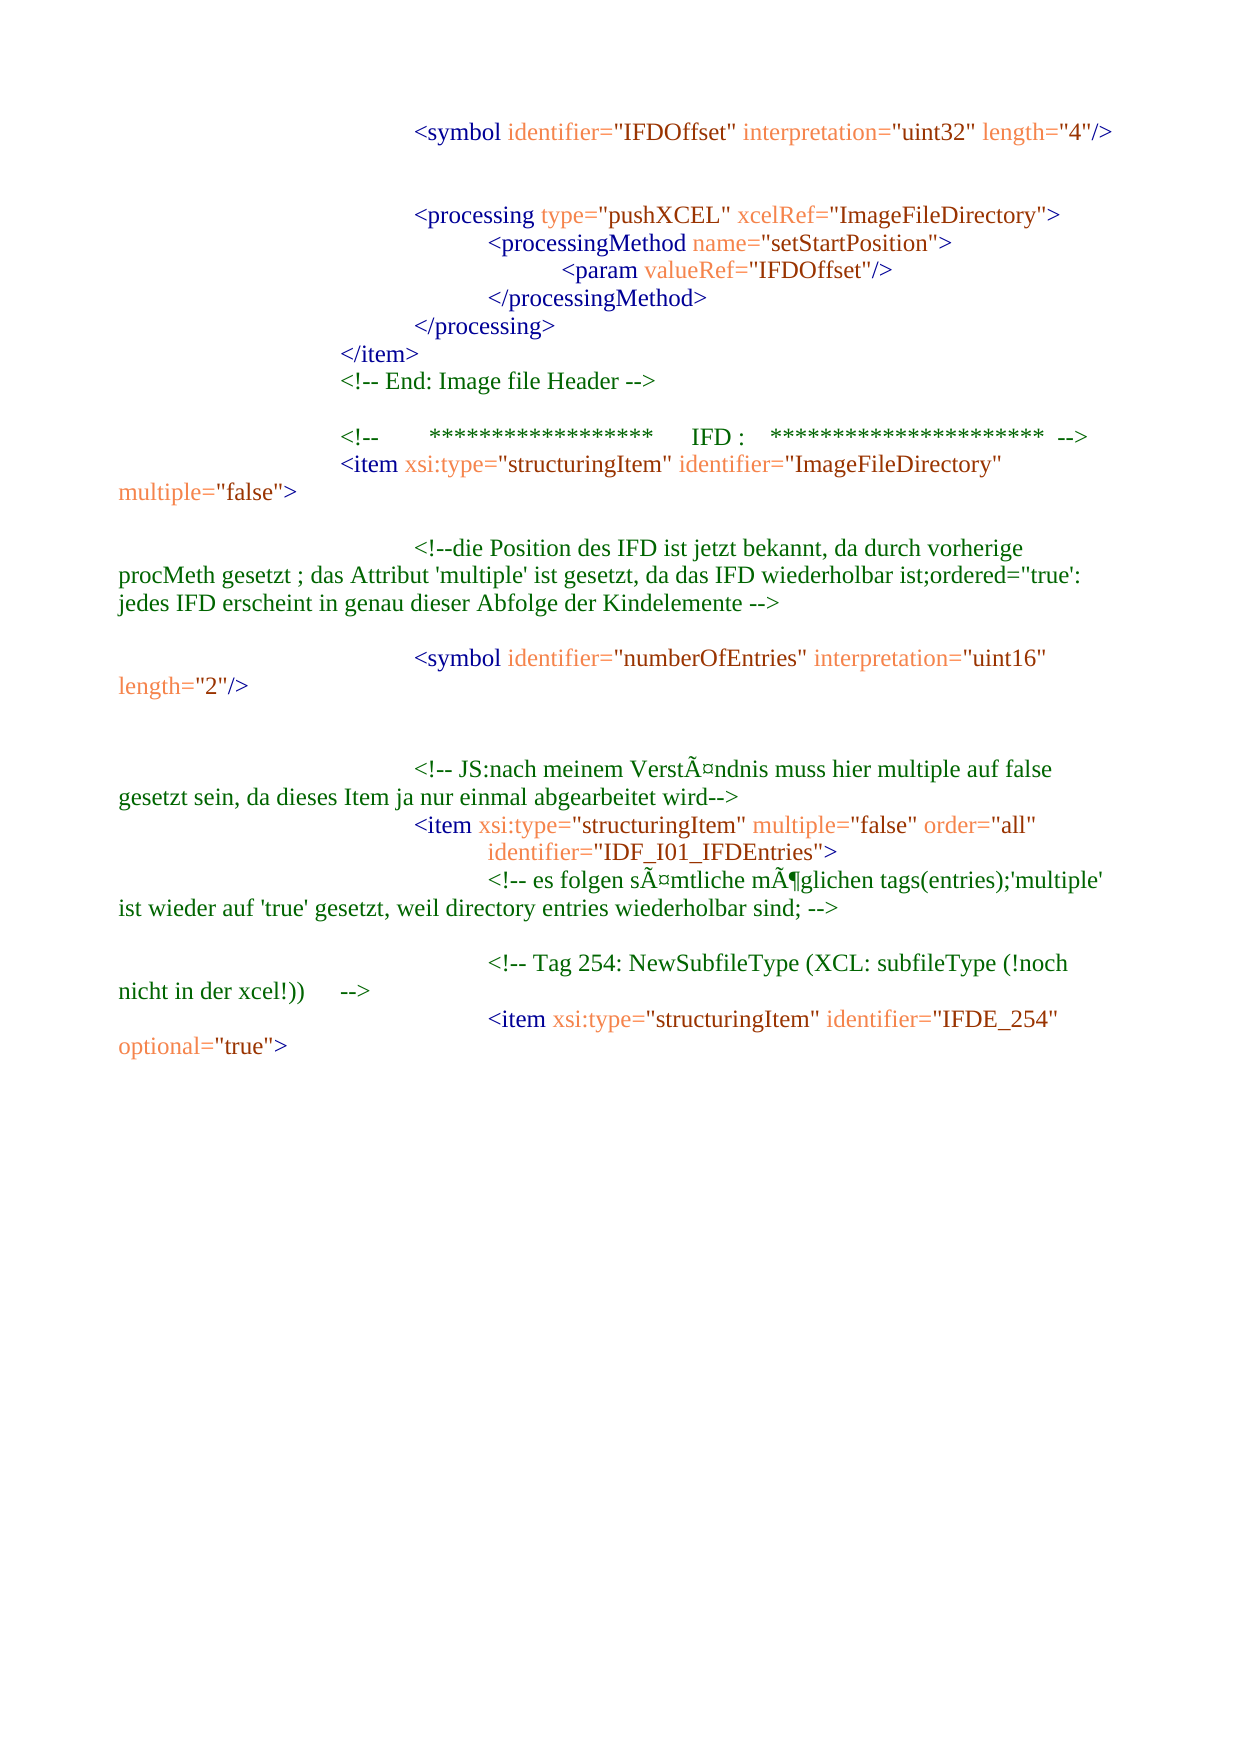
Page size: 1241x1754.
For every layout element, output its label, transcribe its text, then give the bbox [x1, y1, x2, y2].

text <!-- es folgen sÃ¤mtliche mÃ¶glichen tags(entries);'multiple' ist wieder auf 'true' gesetzt, weil directory entries wiederholbar sind; --> [118, 866, 1122, 922]
text <item xsi:type="structuringItem" identifier="IFDE_254" optional="true"> [118, 1005, 1122, 1060]
text <!-- JS:nach meinem VerstÃ¤ndnis muss hier multiple auf false gesetzt sein, da dieses Item ja nur einmal abgearbeitet wird--> [118, 755, 1122, 811]
text <!-- End: Image file Header --> [118, 367, 1122, 395]
text <item xsi:type="structuringItem" multiple="false" order="all" [118, 811, 1122, 838]
text <!--die Position des IFD ist jetzt bekannt, da durch vorherige procMeth gesetzt ; das Attribut 'multiple' ist gesetzt, da das IFD wiederholbar ist;ordered="true': jedes IFD erscheint in genau dieser Abfolge der Kindelemente --> [118, 534, 1122, 617]
text <item xsi:type="structuringItem" identifier="ImageFileDirectory" multiple="false"> [118, 451, 1122, 506]
text <param valueRef="IFDOffset"/> [118, 257, 1122, 284]
text </item> [118, 340, 1122, 367]
text <!-- Tag 254: NewSubfileType (XCL: subfileType (!noch nicht in der xcel!)) --> [118, 949, 1122, 1005]
text <symbol identifier="IFDOffset" interpretation="uint32" length="4"/> [118, 118, 1122, 146]
text </processing> [118, 312, 1122, 340]
text identifier="IDF_I01_IFDEntries"> [118, 838, 1122, 866]
text <processing type="pushXCEL" xcelRef="ImageFileDirectory"> [118, 201, 1122, 229]
text <processingMethod name="setStartPosition"> [118, 229, 1122, 257]
text </processingMethod> [118, 284, 1122, 312]
text <symbol identifier="numberOfEntries" interpretation="uint16" length="2"/> [118, 644, 1122, 700]
text <!-- ****************** IFD : ********************** --> [118, 423, 1122, 451]
